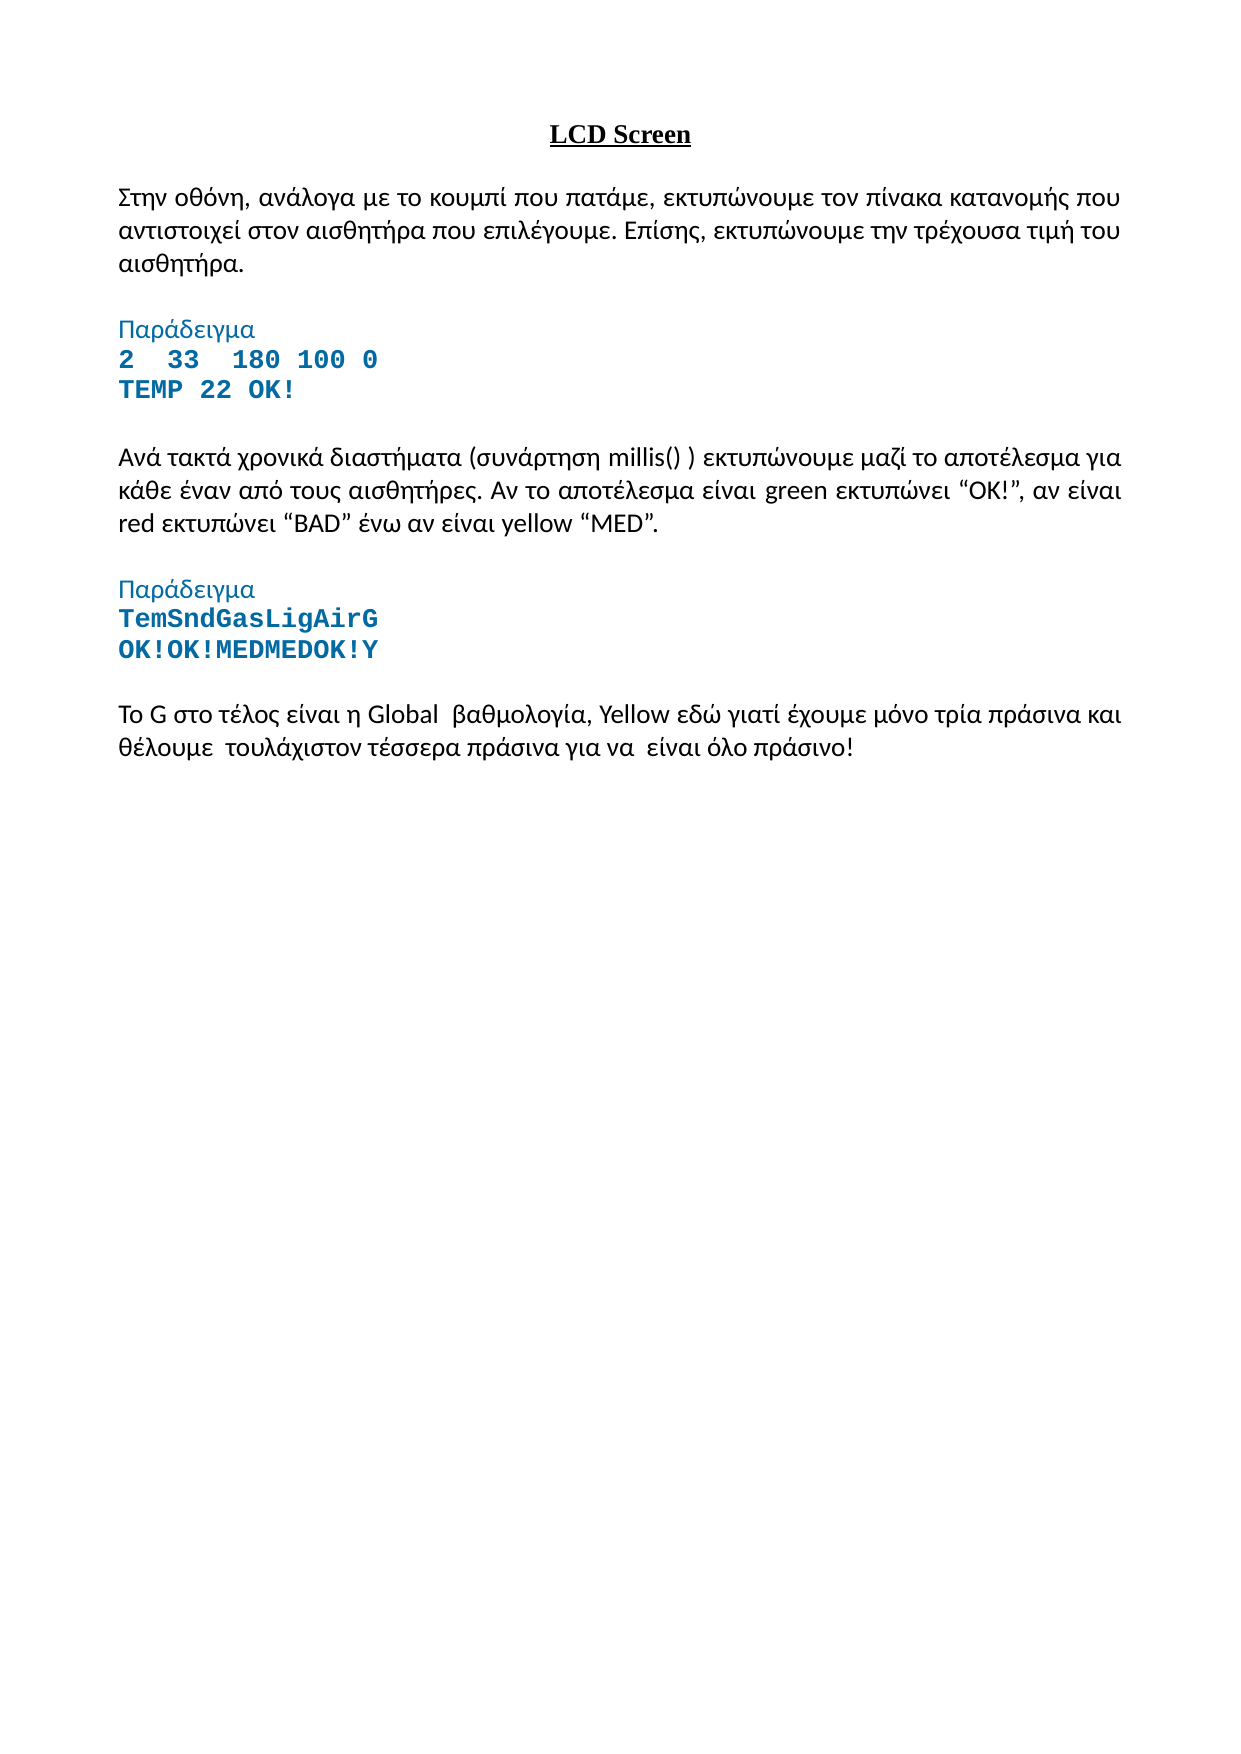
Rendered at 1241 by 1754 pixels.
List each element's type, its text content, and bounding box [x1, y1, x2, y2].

text TEMP 22 ΟΚ! [118, 376, 1122, 407]
text OK!OK!MEDMEDOK!Y [118, 636, 1122, 667]
text Ανά τακτά χρονικά διαστήματα (συνάρτηση millis() ) εκτυπώνουμε μαζί το αποτέλεσμα για κάθε έναν από τους αισθητήρες. Αν το αποτέλεσμα είναι green εκτυπώνει “ΟΚ!”, αν είναι red εκτυπώνει “BAD” ένω αν είναι yellow “MED”. [118, 440, 1122, 539]
text LCD Screen [118, 118, 1122, 149]
text Παράδειγμα [118, 572, 1122, 605]
text TemSndGasLigAirG [118, 605, 1122, 636]
text Παράδειγμα [118, 312, 1122, 346]
text To G στο τέλος είναι η Global βαθμολογία, Yellow εδώ γιατί έχουμε μόνο τρία πράσινα και θέλουμε τουλάχιστον τέσσερα πράσινα για να είναι όλο πράσινο! [118, 697, 1122, 763]
text Στην οθόνη, ανάλογα με το κουμπί που πατάμε, εκτυπώνουμε τον πίνακα κατανομής που αντιστοιχεί στον αισθητήρα που επιλέγουμε. Επίσης, εκτυπώνουμε την τρέχουσα τιμή του αισθητήρα. [118, 180, 1122, 279]
text 2 33 180 100 0 [118, 346, 1122, 376]
